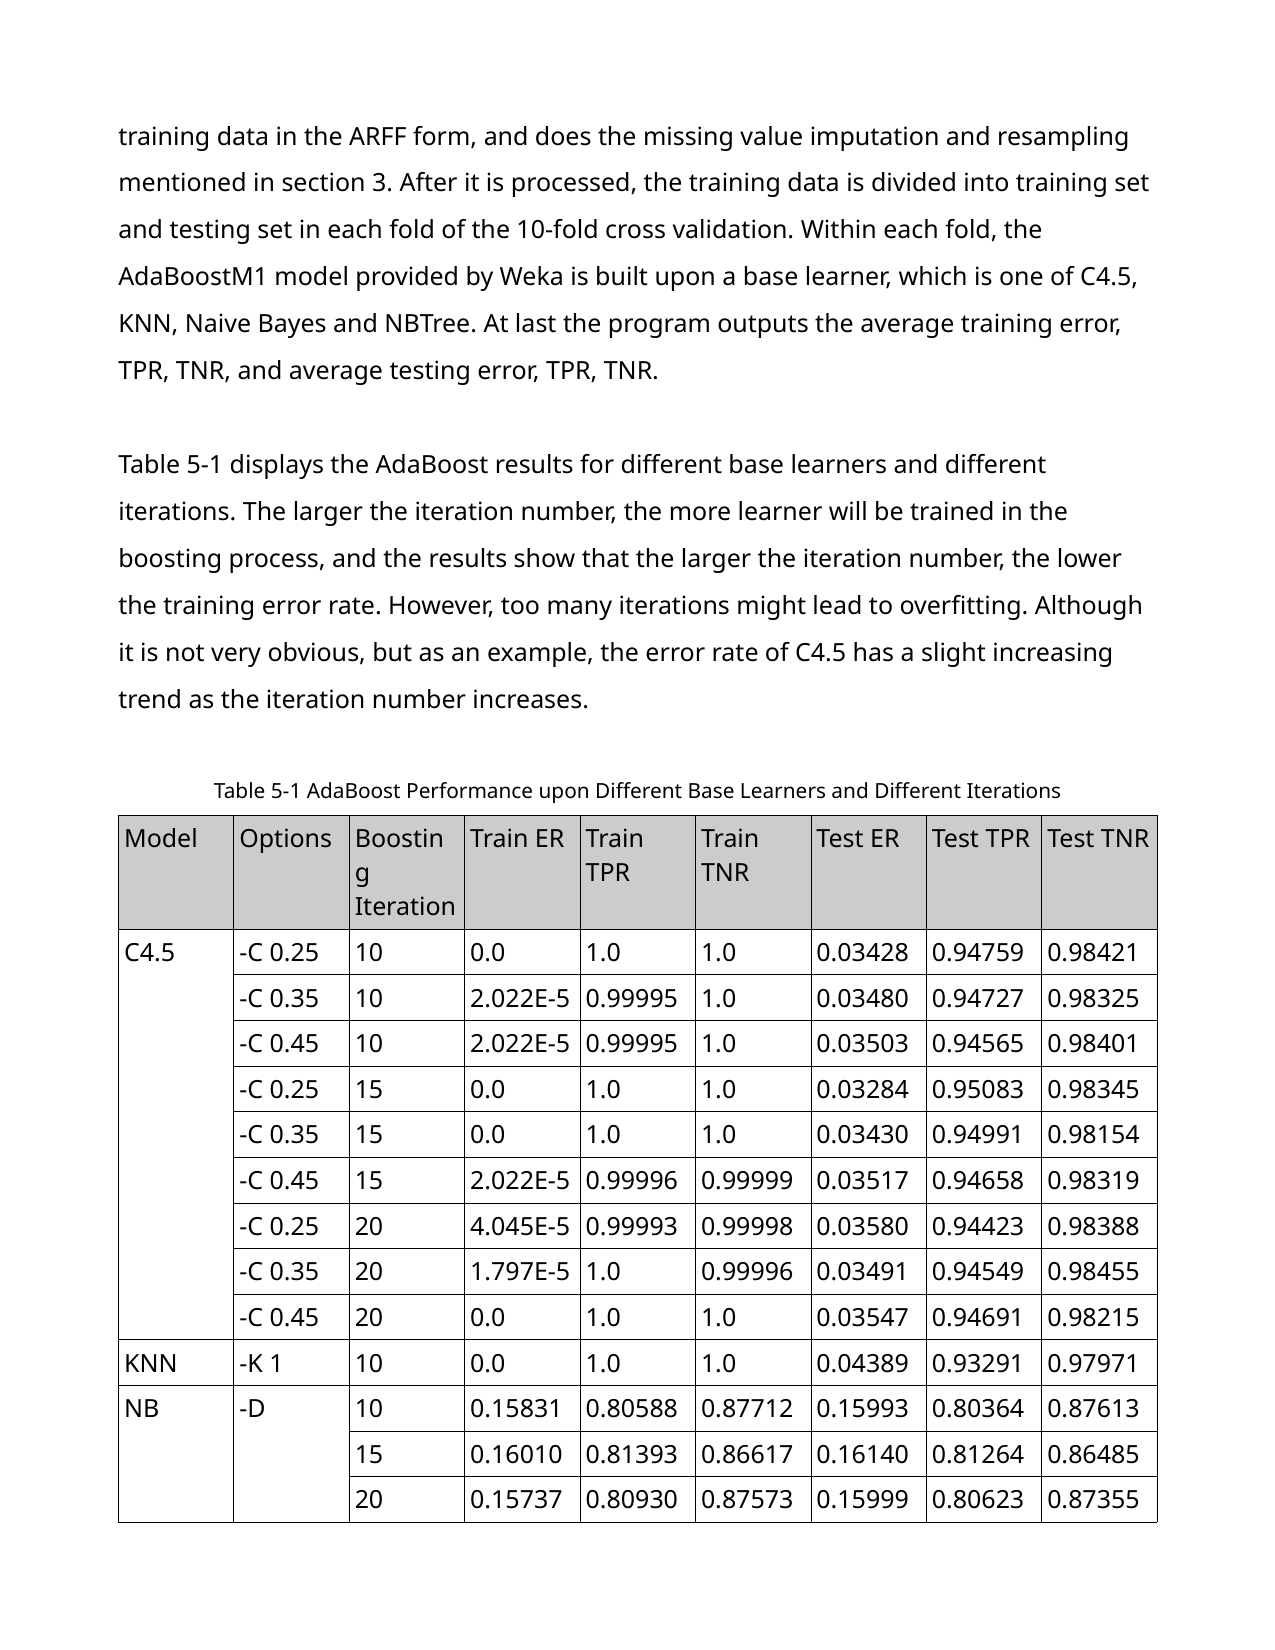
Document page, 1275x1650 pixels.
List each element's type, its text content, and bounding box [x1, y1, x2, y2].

table_cell 0.03491 [812, 1249, 926, 1294]
table_cell 0.81393 [581, 1432, 695, 1476]
table_cell 0.03430 [812, 1112, 926, 1157]
table_cell -C 0.35 [234, 1249, 349, 1294]
text Table 5-1 displays the AdaBoost results for different base learners and different iterations. The larger the iteration number, the more learner will be trained in the boosting process, and the results show that the larger the iteration number, the lower the training error rate. However, too many iterations might lead to overfitting. Although it is not very obvious, but as an example, the error rate of C4.5 has a slight increasing trend as the iteration number increases. [118, 447, 1157, 716]
table_cell 0.03517 [812, 1158, 926, 1202]
table_header Test TNR [1042, 816, 1157, 929]
table_cell 0.15999 [812, 1477, 926, 1522]
table_cell 0.16140 [812, 1432, 926, 1476]
table_cell -C 0.25 [234, 930, 349, 974]
table_cell 0.98215 [1042, 1295, 1157, 1339]
table_cell -C 0.25 [234, 1067, 349, 1111]
table_cell 15 [350, 1067, 464, 1111]
table_cell 0.98455 [1042, 1249, 1157, 1294]
table_cell 1.0 [581, 930, 695, 974]
table_cell 0.99998 [696, 1204, 811, 1248]
table_cell 0.03480 [812, 975, 926, 1020]
table_cell 15 [350, 1158, 464, 1202]
table_cell 0.98154 [1042, 1112, 1157, 1157]
table_cell 0.95083 [927, 1067, 1041, 1111]
table_cell 0.81264 [927, 1432, 1041, 1476]
table_cell 0.04389 [812, 1340, 926, 1385]
text training data in the ARFF form, and does the missing value imputation and resampling mentioned in section 3. After it is processed, the training data is divided into training set and testing set in each fold of the 10-fold cross validation. Within each fold, the AdaBoostM1 model provided by Weka is built upon a base learner, which is one of C4.5, KNN, Naive Bayes and NBTree. At last the program outputs the average training error, TPR, TNR, and average testing error, TPR, TNR. [118, 118, 1157, 387]
table_cell 0.03428 [812, 930, 926, 974]
table_cell 0.99999 [696, 1158, 811, 1202]
table_cell -K 1 [234, 1340, 349, 1385]
table_cell 1.0 [696, 1021, 811, 1066]
table_cell -C 0.45 [234, 1295, 349, 1339]
table_cell 0.87712 [696, 1386, 811, 1431]
table_cell -C 0.45 [234, 1158, 349, 1202]
table_cell 1.0 [696, 1112, 811, 1157]
table_cell 20 [350, 1204, 464, 1248]
table_header Boosting Iteration [350, 816, 464, 929]
table_header Test ER [812, 816, 926, 929]
table_cell C4.5 [119, 930, 233, 1339]
table_cell -C 0.35 [234, 975, 349, 1020]
table_cell 0.94991 [927, 1112, 1041, 1157]
table_cell 0.94565 [927, 1021, 1041, 1066]
table_cell 1.0 [581, 1112, 695, 1157]
table_cell -D [234, 1386, 349, 1522]
table_cell 0.87613 [1042, 1386, 1157, 1431]
table_cell 0.94691 [927, 1295, 1041, 1339]
table_cell -C 0.45 [234, 1021, 349, 1066]
table_cell 15 [350, 1112, 464, 1157]
table_cell 20 [350, 1477, 464, 1522]
table_cell 2.022E-5 [465, 975, 580, 1020]
table_cell 0.99995 [581, 1021, 695, 1066]
table_header Options [234, 816, 349, 929]
table_cell 0.97971 [1042, 1340, 1157, 1385]
table_cell 1.0 [581, 1067, 695, 1111]
table_cell 10 [350, 1386, 464, 1431]
table_cell 1.0 [696, 1067, 811, 1111]
table_cell 2.022E-5 [465, 1021, 580, 1066]
table_cell 0.80364 [927, 1386, 1041, 1431]
table_cell 1.0 [696, 930, 811, 974]
table_cell 0.94759 [927, 930, 1041, 974]
table_cell 1.0 [696, 975, 811, 1020]
table_cell -C 0.25 [234, 1204, 349, 1248]
table_cell 10 [350, 1021, 464, 1066]
table_cell 1.0 [581, 1295, 695, 1339]
table_cell 1.0 [696, 1340, 811, 1385]
table_cell 0.15993 [812, 1386, 926, 1431]
table_cell 0.0 [465, 930, 580, 974]
table_cell 0.80588 [581, 1386, 695, 1431]
table_header Model [119, 816, 233, 929]
table_header Train ER [465, 816, 580, 929]
table_cell 0.94658 [927, 1158, 1041, 1202]
table_cell KNN [119, 1340, 233, 1385]
table_cell 1.0 [581, 1340, 695, 1385]
text Table 5-1 AdaBoost Performance upon Different Base Learners and Different Iterations [118, 776, 1157, 804]
table_cell 10 [350, 1340, 464, 1385]
table_cell 0.0 [465, 1067, 580, 1111]
table_cell 0.0 [465, 1340, 580, 1385]
table_cell 0.15831 [465, 1386, 580, 1431]
table_cell -C 0.35 [234, 1112, 349, 1157]
table_cell 10 [350, 975, 464, 1020]
table_cell 0.98319 [1042, 1158, 1157, 1202]
table_cell 0.0 [465, 1112, 580, 1157]
table_cell 15 [350, 1432, 464, 1476]
table_cell 0.99996 [581, 1158, 695, 1202]
table_cell 0.99995 [581, 975, 695, 1020]
table_cell 0.03547 [812, 1295, 926, 1339]
table_cell 2.022E-5 [465, 1158, 580, 1202]
table_cell 0.98325 [1042, 975, 1157, 1020]
table_cell 0.98388 [1042, 1204, 1157, 1248]
table_header Train TPR [581, 816, 695, 929]
table_cell 0.86617 [696, 1432, 811, 1476]
table_cell 0.93291 [927, 1340, 1041, 1385]
table_header Train TNR [696, 816, 811, 929]
table_cell 0.80623 [927, 1477, 1041, 1522]
table_cell 1.0 [696, 1295, 811, 1339]
table_cell 0.80930 [581, 1477, 695, 1522]
table_header Test TPR [927, 816, 1041, 929]
table_cell 0.98345 [1042, 1067, 1157, 1111]
table_cell 0.87355 [1042, 1477, 1157, 1522]
table_cell 0.87573 [696, 1477, 811, 1522]
table_cell 0.99993 [581, 1204, 695, 1248]
table_cell 0.98401 [1042, 1021, 1157, 1066]
table_cell 1.0 [581, 1249, 695, 1294]
table_cell 0.03284 [812, 1067, 926, 1111]
table_cell NB [119, 1386, 233, 1522]
table_cell 0.99996 [696, 1249, 811, 1294]
table_cell 0.0 [465, 1295, 580, 1339]
table_cell 0.86485 [1042, 1432, 1157, 1476]
table_cell 0.16010 [465, 1432, 580, 1476]
table_cell 0.98421 [1042, 930, 1157, 974]
table_cell 20 [350, 1295, 464, 1339]
table_cell 1.797E-5 [465, 1249, 580, 1294]
table_cell 0.94423 [927, 1204, 1041, 1248]
table_cell 0.03503 [812, 1021, 926, 1066]
table_cell 0.94727 [927, 975, 1041, 1020]
table_cell 10 [350, 930, 464, 974]
table_cell 0.94549 [927, 1249, 1041, 1294]
table_cell 20 [350, 1249, 464, 1294]
table_cell 0.15737 [465, 1477, 580, 1522]
table_cell 0.03580 [812, 1204, 926, 1248]
table_cell 4.045E-5 [465, 1204, 580, 1248]
